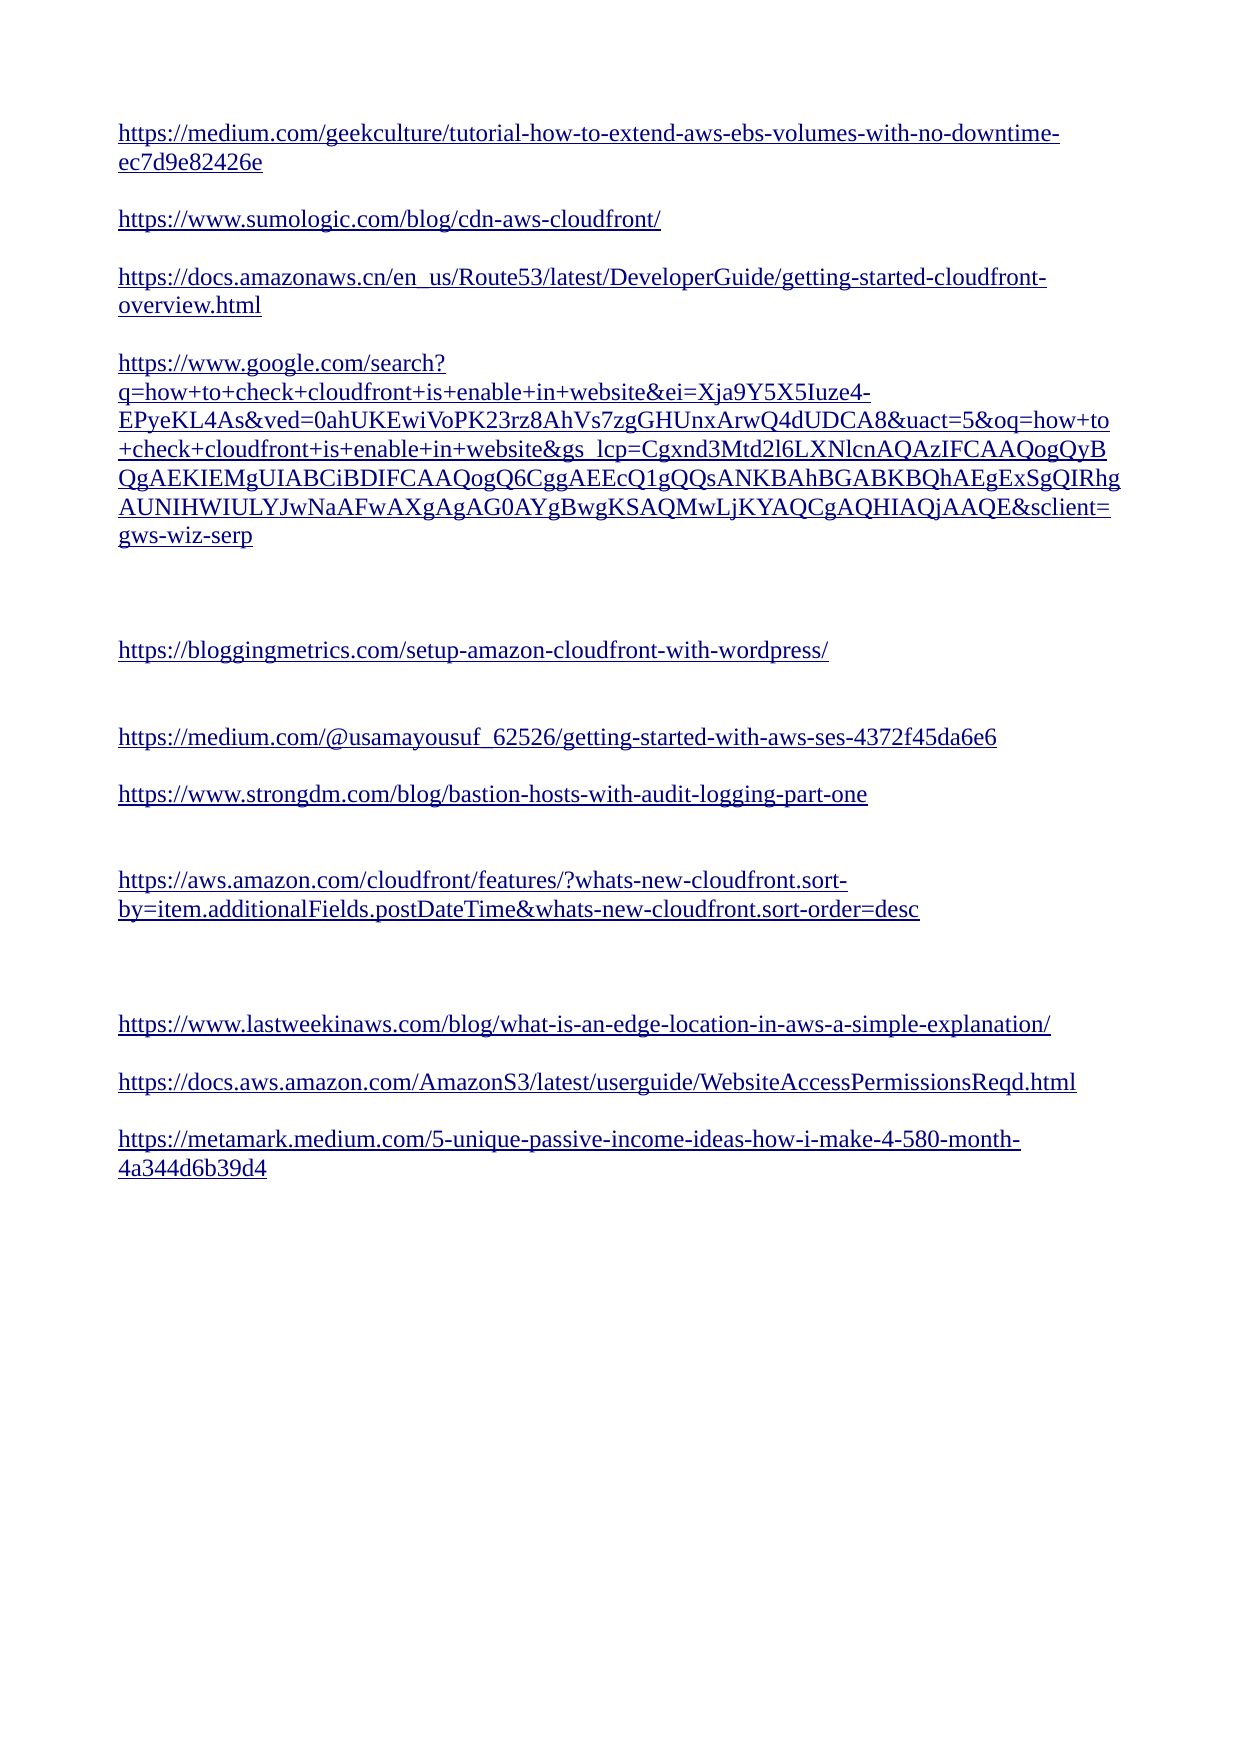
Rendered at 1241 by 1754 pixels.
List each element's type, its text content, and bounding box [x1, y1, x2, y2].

text https://docs.aws.amazon.com/AmazonS3/latest/userguide/WebsiteAccessPermissionsReqd.html [118, 1067, 1122, 1096]
text https://www.strongdm.com/blog/bastion-hosts-with-audit-logging-part-one [118, 779, 1122, 808]
text https://www.google.com/search?q=how+to+check+cloudfront+is+enable+in+website&ei=Xja9Y5X5Iuze4-EPyeKL4As&ved=0ahUKEwiVoPK23rz8AhVs7zgGHUnxArwQ4dUDCA8&uact=5&oq=how+to+check+cloudfront+is+enable+in+website&gs_lcp=Cgxnd3Mtd2l6LXNlcnAQAzIFCAAQogQyBQgAEKIEMgUIABCiBDIFCAAQogQ6CggAEEcQ1gQQsANKBAhBGABKBQhAEgExSgQIRhgAUNIHWIULYJwNaAFwAXgAgAG0AYgBwgKSAQMwLjKYAQCgAQHIAQjAAQE&sclient=gws-wiz-serp [118, 348, 1122, 549]
text https://bloggingmetrics.com/setup-amazon-cloudfront-with-wordpress/ [118, 636, 1122, 664]
text https://www.lastweekinaws.com/blog/what-is-an-edge-location-in-aws-a-simple-explanation/ [118, 1009, 1122, 1038]
text https://www.sumologic.com/blog/cdn-aws-cloudfront/ [118, 204, 1122, 233]
text https://medium.com/geekculture/tutorial-how-to-extend-aws-ebs-volumes-with-no-downtime-ec7d9e82426e [118, 118, 1122, 176]
text https://aws.amazon.com/cloudfront/features/?whats-new-cloudfront.sort-by=item.additionalFields.postDateTime&whats-new-cloudfront.sort-order=desc [118, 866, 1122, 923]
text https://docs.amazonaws.cn/en_us/Route53/latest/DeveloperGuide/getting-started-cloudfront-overview.html [118, 262, 1122, 319]
text https://metamark.medium.com/5-unique-passive-income-ideas-how-i-make-4-580-month-4a344d6b39d4 [118, 1124, 1122, 1182]
text https://medium.com/@usamayousuf_62526/getting-started-with-aws-ses-4372f45da6e6 [118, 722, 1122, 751]
